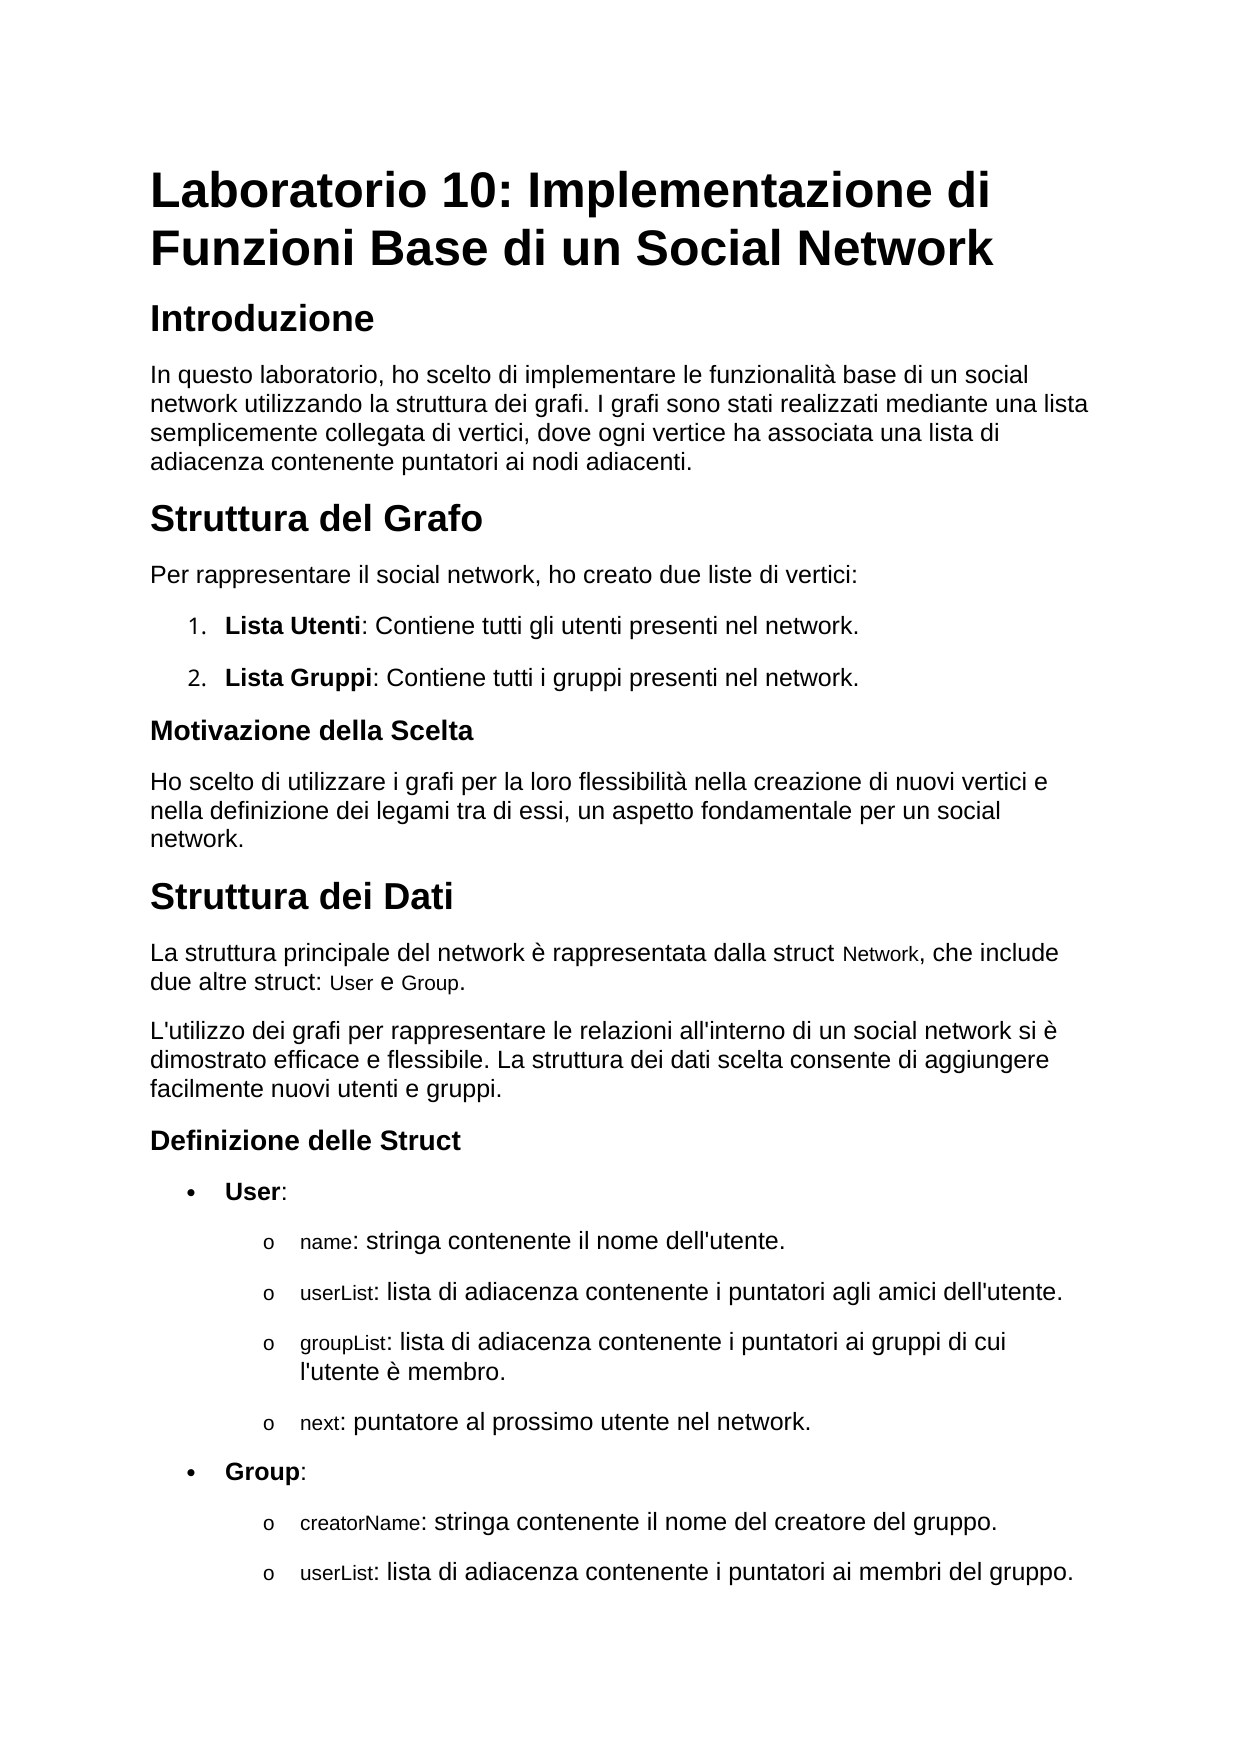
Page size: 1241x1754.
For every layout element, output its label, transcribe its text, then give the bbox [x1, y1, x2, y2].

subtitle Definizione delle Struct [150, 1123, 1090, 1156]
subtitle Introduzione [150, 296, 1090, 339]
list userList: lista di adiacenza contenente i puntatori ai membri del gruppo. [262, 1557, 1090, 1587]
list Group: [187, 1457, 1090, 1486]
subtitle Motivazione della Scelta [150, 714, 1090, 746]
list Lista Gruppi: Contiene tutti i gruppi presenti nel network. [187, 662, 1090, 693]
text La struttura principale del network è rappresentata dalla struct Network, che include due altre struct: User e Group. [150, 938, 1090, 996]
list Lista Utenti: Contiene tutti gli utenti presenti nel network. [187, 609, 1090, 641]
text L'utilizzo dei grafi per rappresentare le relazioni all'interno di un social network si è dimostrato efficace e flessibile. La struttura dei dati scelta consente di aggiungere facilmente nuovi utenti e gruppi. [150, 1016, 1090, 1103]
list creatorName: stringa contenente il nome del creatore del gruppo. [262, 1507, 1090, 1536]
list groupList: lista di adiacenza contenente i puntatori ai gruppi di cui l'utente è membro. [262, 1327, 1090, 1386]
subtitle Struttura del Grafo [150, 496, 1090, 539]
list name: stringa contenente il nome dell'utente. [262, 1226, 1090, 1256]
list next: puntatore al prossimo utente nel network. [262, 1407, 1090, 1436]
text In questo laboratorio, ho scelto di implementare le funzionalità base di un social network utilizzando la struttura dei grafi. I grafi sono stati realizzati mediante una lista semplicemente collegata di vertici, dove ogni vertice ha associata una lista di adiacenza contenente puntatori ai nodi adiacenti. [150, 360, 1090, 475]
subtitle Laboratorio 10: Implementazione di Funzioni Base di un Social Network [150, 160, 1090, 275]
subtitle Struttura dei Dati [150, 874, 1090, 917]
text Ho scelto di utilizzare i grafi per la loro flessibilità nella creazione di nuovi vertici e nella definizione dei legami tra di essi, un aspetto fondamentale per un social network. [150, 767, 1090, 853]
list userList: lista di adiacenza contenente i puntatori agli amici dell'utente. [262, 1277, 1090, 1306]
text Per rappresentare il social network, ho creato due liste di vertici: [150, 560, 1090, 589]
list User: [187, 1177, 1090, 1205]
